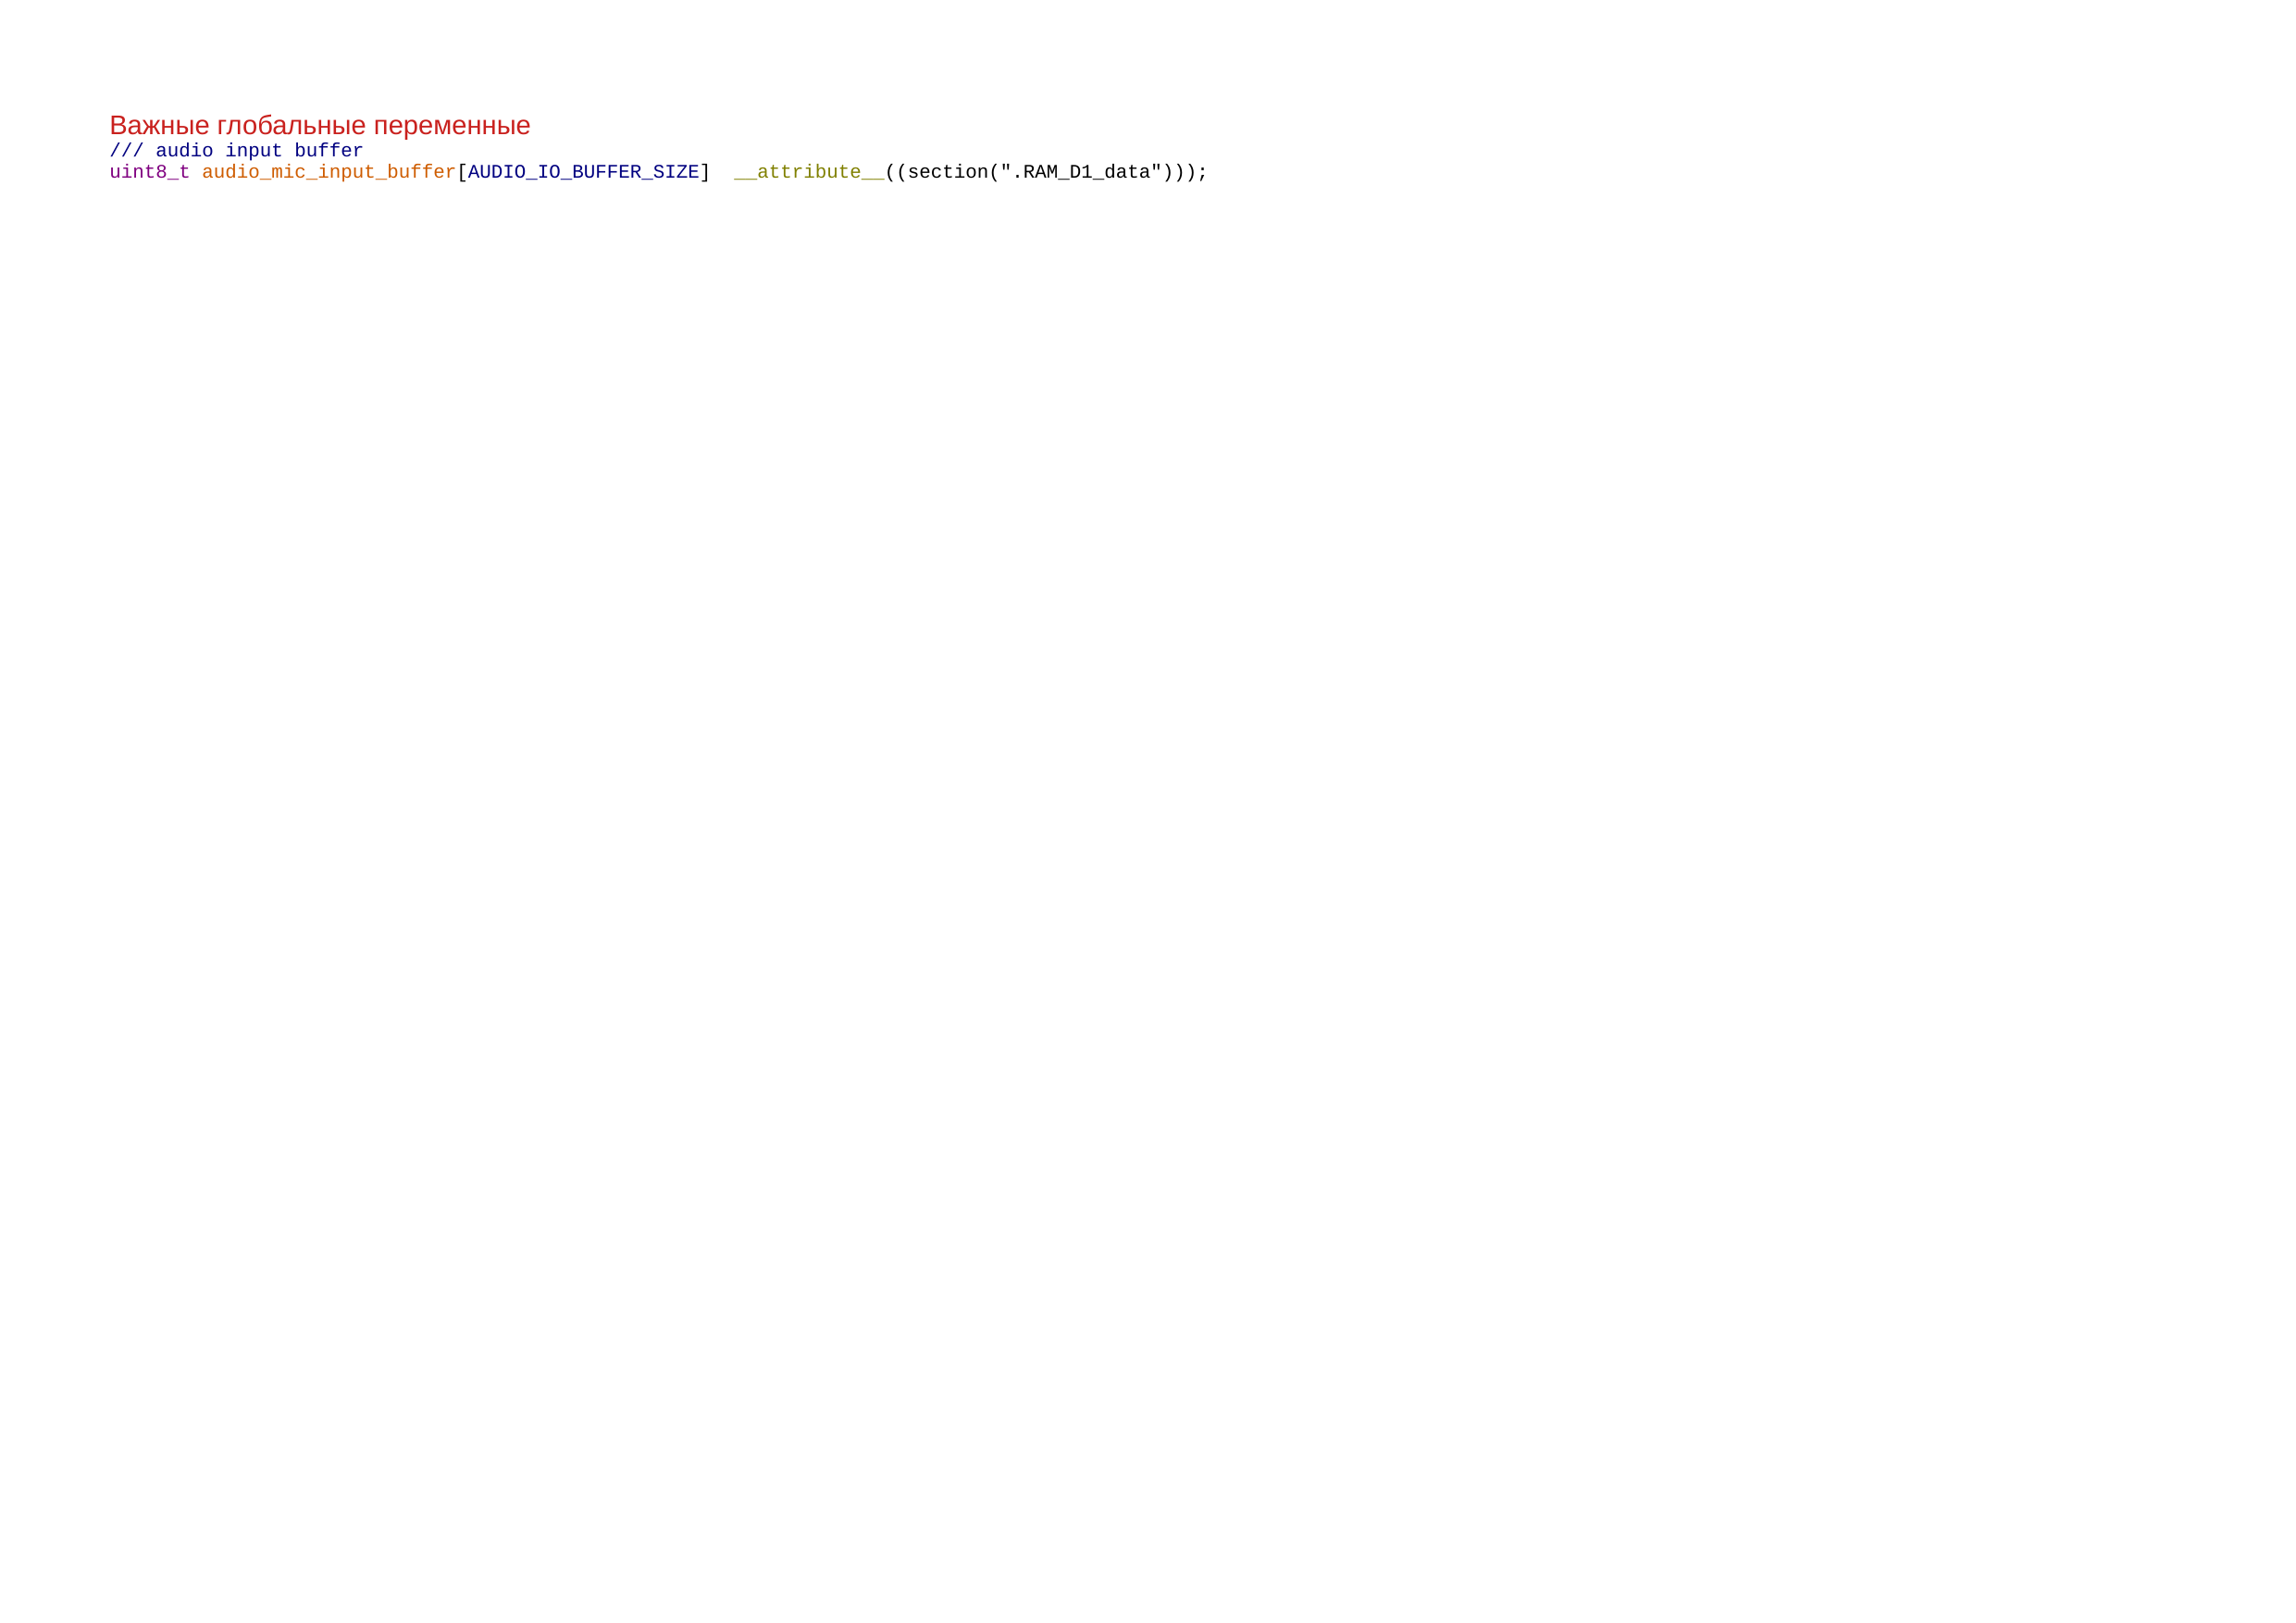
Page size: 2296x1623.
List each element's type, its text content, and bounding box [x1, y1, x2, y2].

text Важные глобальные переменные [109, 109, 2186, 141]
text uint8_t audio_mic_input_buffer[AUDIO_IO_BUFFER_SIZE] __attribute__((section(".RAM_D1_data"))); [109, 162, 2186, 184]
text /// audio input buffer [109, 141, 2186, 162]
